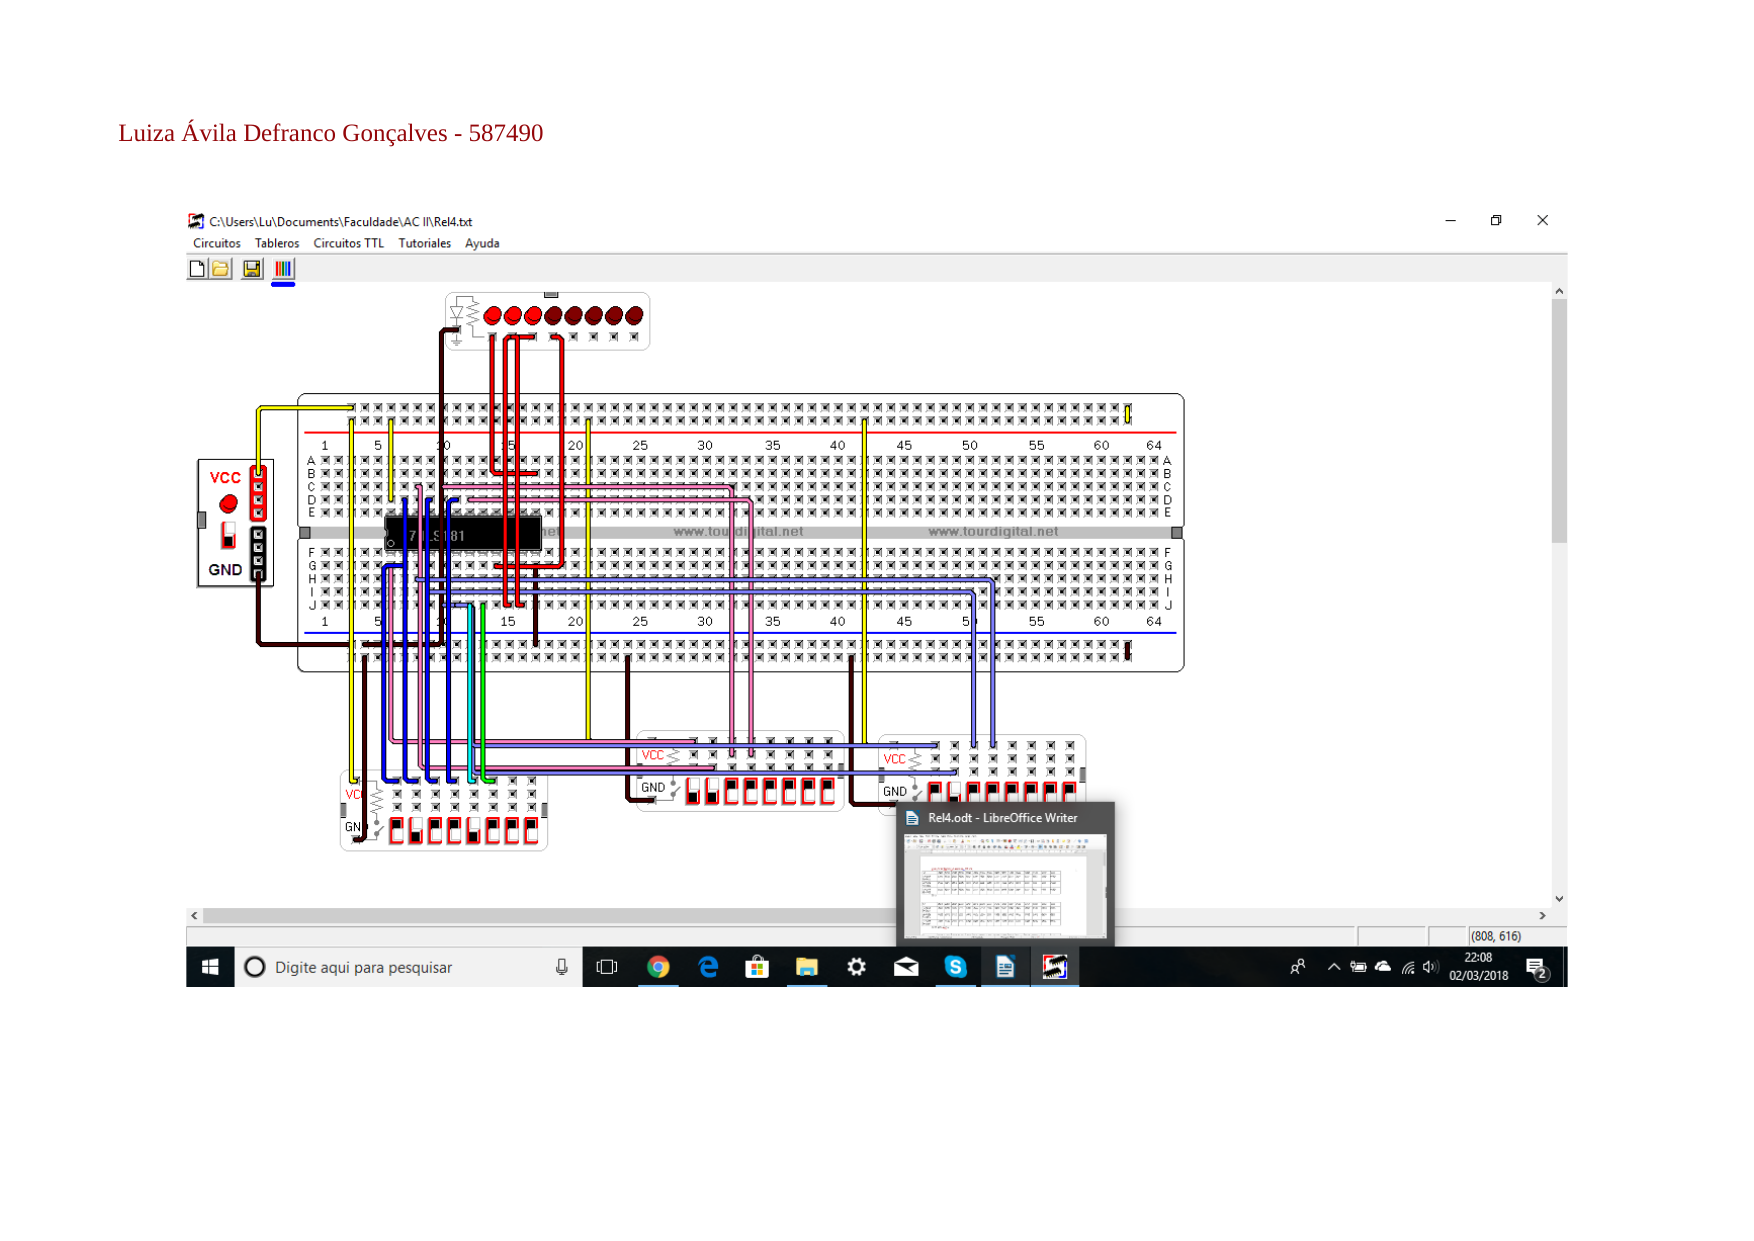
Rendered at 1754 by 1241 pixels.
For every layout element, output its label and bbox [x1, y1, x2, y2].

picture [186, 210, 1568, 987]
